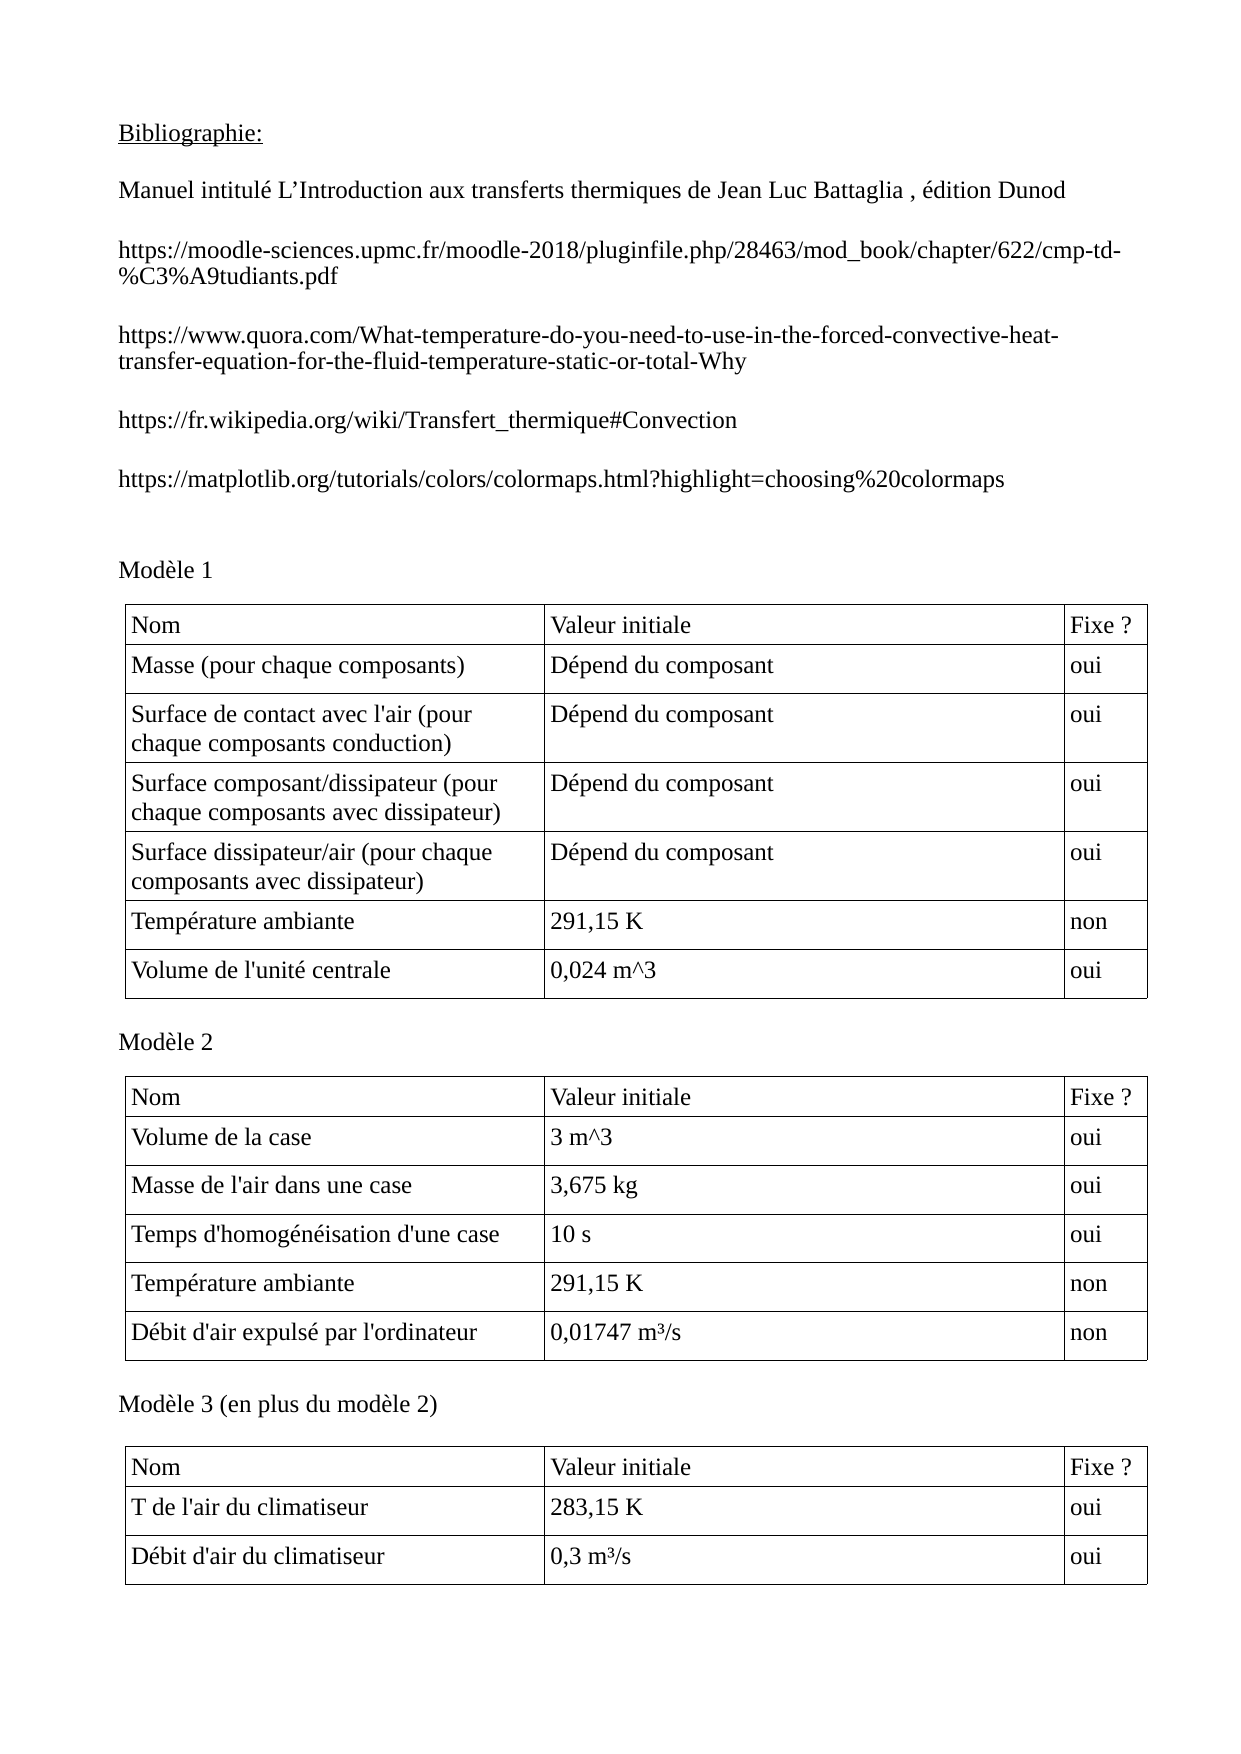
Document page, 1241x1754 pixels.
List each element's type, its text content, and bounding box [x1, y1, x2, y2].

table_cell T de l'air du climatiseur [126, 1487, 544, 1535]
text Bibliographie: [118, 118, 1122, 147]
table_header Valeur initiale [545, 605, 1064, 644]
table_cell Dépend du composant [545, 832, 1064, 900]
table_cell oui [1065, 1117, 1147, 1165]
table_header Valeur initiale [545, 1077, 1064, 1116]
table_cell Surface dissipateur/air (pour chaque composants avec dissipateur) [126, 832, 544, 900]
table_cell 10 s [545, 1215, 1064, 1262]
table_cell Dépend du composant [545, 694, 1064, 762]
table_cell Débit d'air expulsé par l'ordinateur [126, 1312, 544, 1360]
text https://moodle-sciences.upmc.fr/moodle-2018/pluginfile.php/28463/mod_book/chapter/622/cmp-td-%C3%A9tudiants.pdf [118, 238, 1122, 289]
text Modèle 1 [118, 555, 1122, 584]
table_header Fixe ? [1065, 605, 1147, 644]
table_cell 0,024 m^3 [545, 950, 1064, 998]
table_header Fixe ? [1065, 1077, 1147, 1116]
table_cell oui [1065, 950, 1147, 998]
table_cell Masse de l'air dans une case [126, 1166, 544, 1213]
table_cell Température ambiante [126, 1263, 544, 1311]
text https://matplotlib.org/tutorials/colors/colormaps.html?highlight=choosing%20colormaps [118, 467, 1122, 493]
table_cell Dépend du composant [545, 645, 1064, 693]
table_cell Volume de l'unité centrale [126, 950, 544, 998]
table_cell oui [1065, 1487, 1147, 1535]
table_cell non [1065, 901, 1147, 949]
table_cell oui [1065, 832, 1147, 900]
table_cell 0,01747 m³/s [545, 1312, 1064, 1360]
table_cell oui [1065, 645, 1147, 693]
table_cell 291,15 K [545, 1263, 1064, 1311]
table_cell oui [1065, 694, 1147, 762]
table_cell oui [1065, 1536, 1147, 1584]
table_cell Surface composant/dissipateur (pour chaque composants avec dissipateur) [126, 763, 544, 831]
text https://fr.wikipedia.org/wiki/Transfert_thermique#Convection [118, 408, 1122, 434]
text Manuel intitulé L’Introduction aux transferts thermiques de Jean Luc Battaglia , édition Dunod [118, 176, 1122, 204]
text Modèle 3 (en plus du modèle 2) [118, 1389, 1122, 1417]
text https://www.quora.com/What-temperature-do-you-need-to-use-in-the-forced-convective-heat-transfer-equation-for-the-fluid-temperature-static-or-total-Why [118, 323, 1122, 374]
table_cell 291,15 K [545, 901, 1064, 949]
table_header Valeur initiale [545, 1447, 1064, 1486]
table_cell Surface de contact avec l'air (pour chaque composants conduction) [126, 694, 544, 762]
table_cell 283,15 K [545, 1487, 1064, 1535]
text Modèle 2 [118, 1027, 1122, 1055]
table_cell Volume de la case [126, 1117, 544, 1165]
table_cell Température ambiante [126, 901, 544, 949]
table_cell non [1065, 1263, 1147, 1311]
table_cell 3 m^3 [545, 1117, 1064, 1165]
table_cell Débit d'air du climatiseur [126, 1536, 544, 1584]
table_cell oui [1065, 1215, 1147, 1262]
table_cell 3,675 kg [545, 1166, 1064, 1213]
table_header Nom [126, 1447, 544, 1486]
table_header Fixe ? [1065, 1447, 1147, 1486]
table_cell Dépend du composant [545, 763, 1064, 831]
table_cell non [1065, 1312, 1147, 1360]
table_cell Temps d'homogénéisation d'une case [126, 1215, 544, 1262]
table_cell 0,3 m³/s [545, 1536, 1064, 1584]
table_header Nom [126, 1077, 544, 1116]
table_header Nom [126, 605, 544, 644]
table_cell oui [1065, 763, 1147, 831]
table_cell oui [1065, 1166, 1147, 1213]
table_cell Masse (pour chaque composants) [126, 645, 544, 693]
